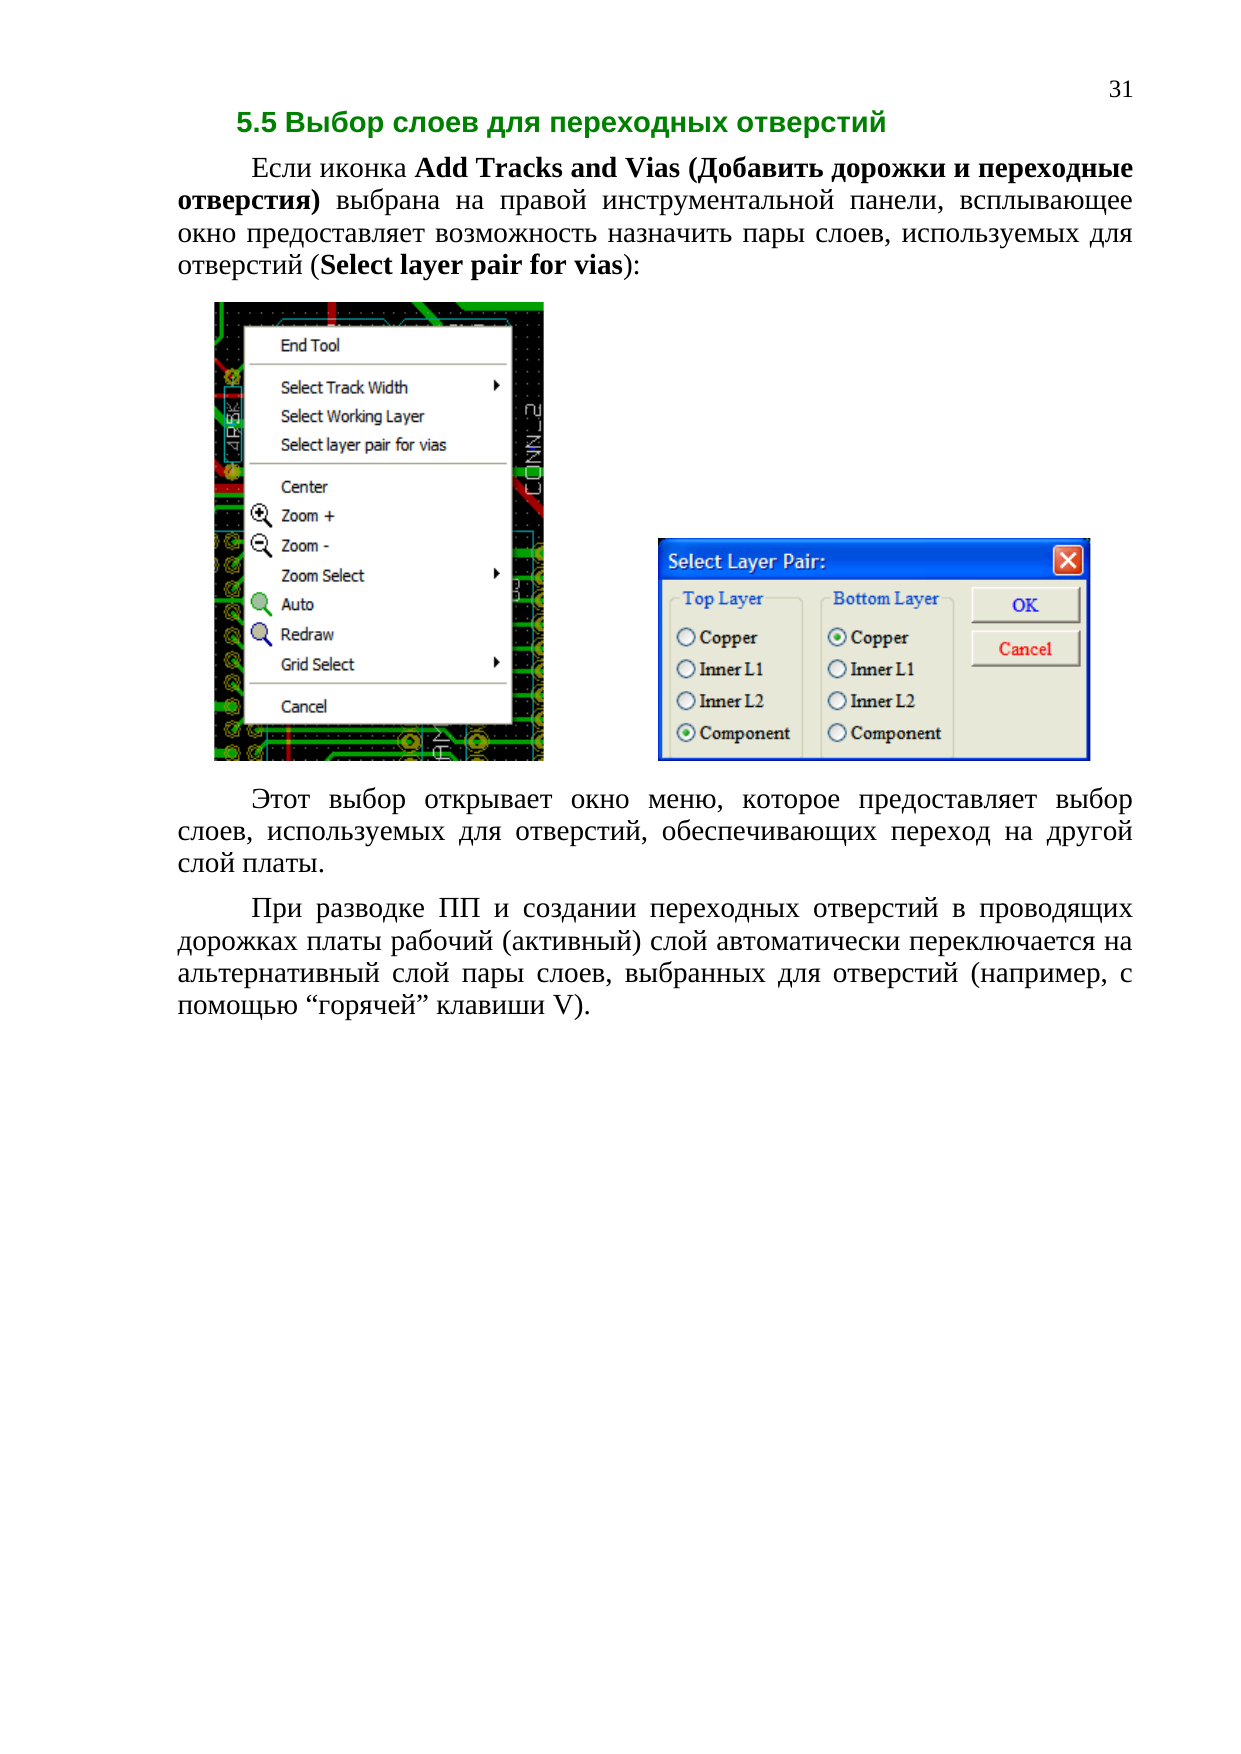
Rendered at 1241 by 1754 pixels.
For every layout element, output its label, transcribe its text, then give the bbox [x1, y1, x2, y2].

text Этот выбор открывает окно меню, которое предоставляет выбор слоев, используемых для отверстий, обеспечивающих переход на другой слой платы. [177, 782, 1134, 879]
text При разводке ПП и создании переходных отверстий в проводящих дорожках платы рабочий (активный) слой автоматически переключается на альтернативный слой пары слоев, выбранных для отверстий (например, с помощью “горячей” клавиши V). [177, 892, 1134, 1021]
subtitle 5.5 Выбор слоев для переходных отверстий [236, 106, 1134, 139]
picture [658, 538, 1091, 761]
text Если иконка Add Tracks and Vias (Добавить дорожки и переходные отверстия) выбрана на правой инструментальной панели, всплывающее окно предоставляет возможность назначить пары слоев, используемых для отверстий (Select layer pair for vias): [177, 151, 1134, 281]
picture [214, 302, 544, 761]
